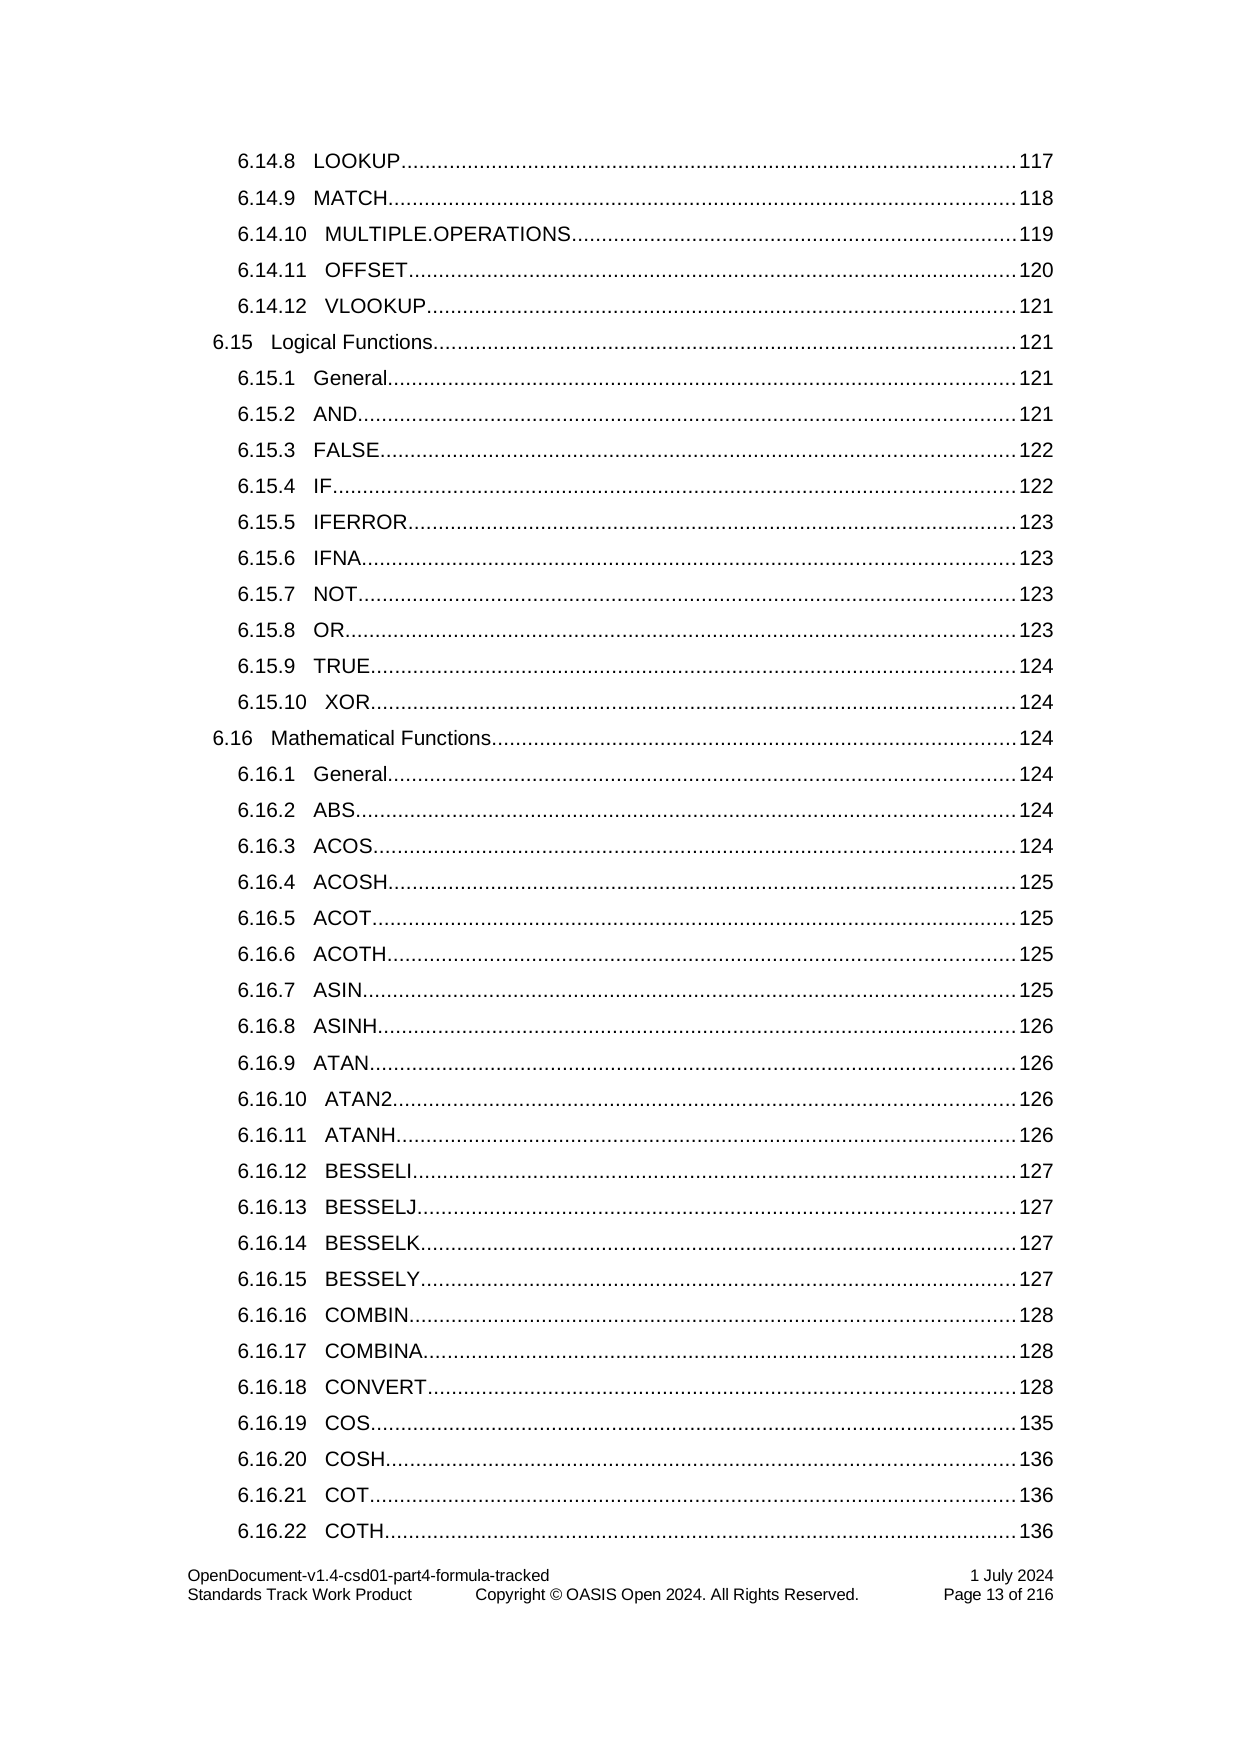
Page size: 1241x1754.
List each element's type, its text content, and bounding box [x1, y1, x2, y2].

text 6.16.10 ATAN2 126 [237, 1087, 1053, 1111]
text 6.16.1 General 124 [237, 763, 1053, 786]
text 6.16.8 ASINH 126 [237, 1015, 1053, 1038]
text 6.15.3 FALSE 122 [237, 438, 1053, 462]
text 6.14.11 OFFSET 120 [237, 258, 1053, 282]
text 6.16.12 BESSELI 127 [237, 1159, 1053, 1183]
text 6.16.22 COTH 136 [237, 1519, 1053, 1543]
text 6.15 Logical Functions 121 [212, 330, 1053, 354]
text 6.16.9 ATAN 126 [237, 1051, 1053, 1074]
text 6.16.2 ABS 124 [237, 799, 1053, 822]
text 6.16 Mathematical Functions 124 [212, 727, 1053, 750]
text 6.15.4 IF 122 [237, 474, 1053, 498]
text 6.16.16 COMBIN 128 [237, 1303, 1053, 1327]
text 6.16.21 COT 136 [237, 1483, 1053, 1507]
text 6.16.19 COS 135 [237, 1411, 1053, 1435]
text 6.15.7 NOT 123 [237, 582, 1053, 606]
text 6.15.1 General 121 [237, 366, 1053, 390]
text 6.16.14 BESSELK 127 [237, 1231, 1053, 1255]
text 6.16.20 COSH 136 [237, 1447, 1053, 1471]
text 6.16.7 ASIN 125 [237, 979, 1053, 1002]
text 6.15.9 TRUE 124 [237, 654, 1053, 678]
text 6.15.6 IFNA 123 [237, 546, 1053, 570]
text 6.15.2 AND 121 [237, 402, 1053, 426]
text 6.15.10 XOR 124 [237, 691, 1053, 714]
text 6.16.18 CONVERT 128 [237, 1375, 1053, 1399]
text 6.16.6 ACOTH 125 [237, 943, 1053, 966]
text 6.16.5 ACOT 125 [237, 907, 1053, 930]
text 6.15.5 IFERROR 123 [237, 510, 1053, 534]
text 6.16.15 BESSELY 127 [237, 1267, 1053, 1291]
text 6.16.11 ATANH 126 [237, 1123, 1053, 1147]
text 6.14.8 LOOKUP 117 [237, 150, 1053, 173]
text 6.14.10 MULTIPLE.OPERATIONS 119 [237, 222, 1053, 246]
text 6.16.4 ACOSH 125 [237, 871, 1053, 894]
text 6.14.12 VLOOKUP 121 [237, 294, 1053, 318]
text 6.16.17 COMBINA 128 [237, 1339, 1053, 1363]
text 6.14.9 MATCH 118 [237, 186, 1053, 209]
text 6.16.13 BESSELJ 127 [237, 1195, 1053, 1219]
text 6.15.8 OR 123 [237, 618, 1053, 642]
text 6.16.3 ACOS 124 [237, 835, 1053, 858]
